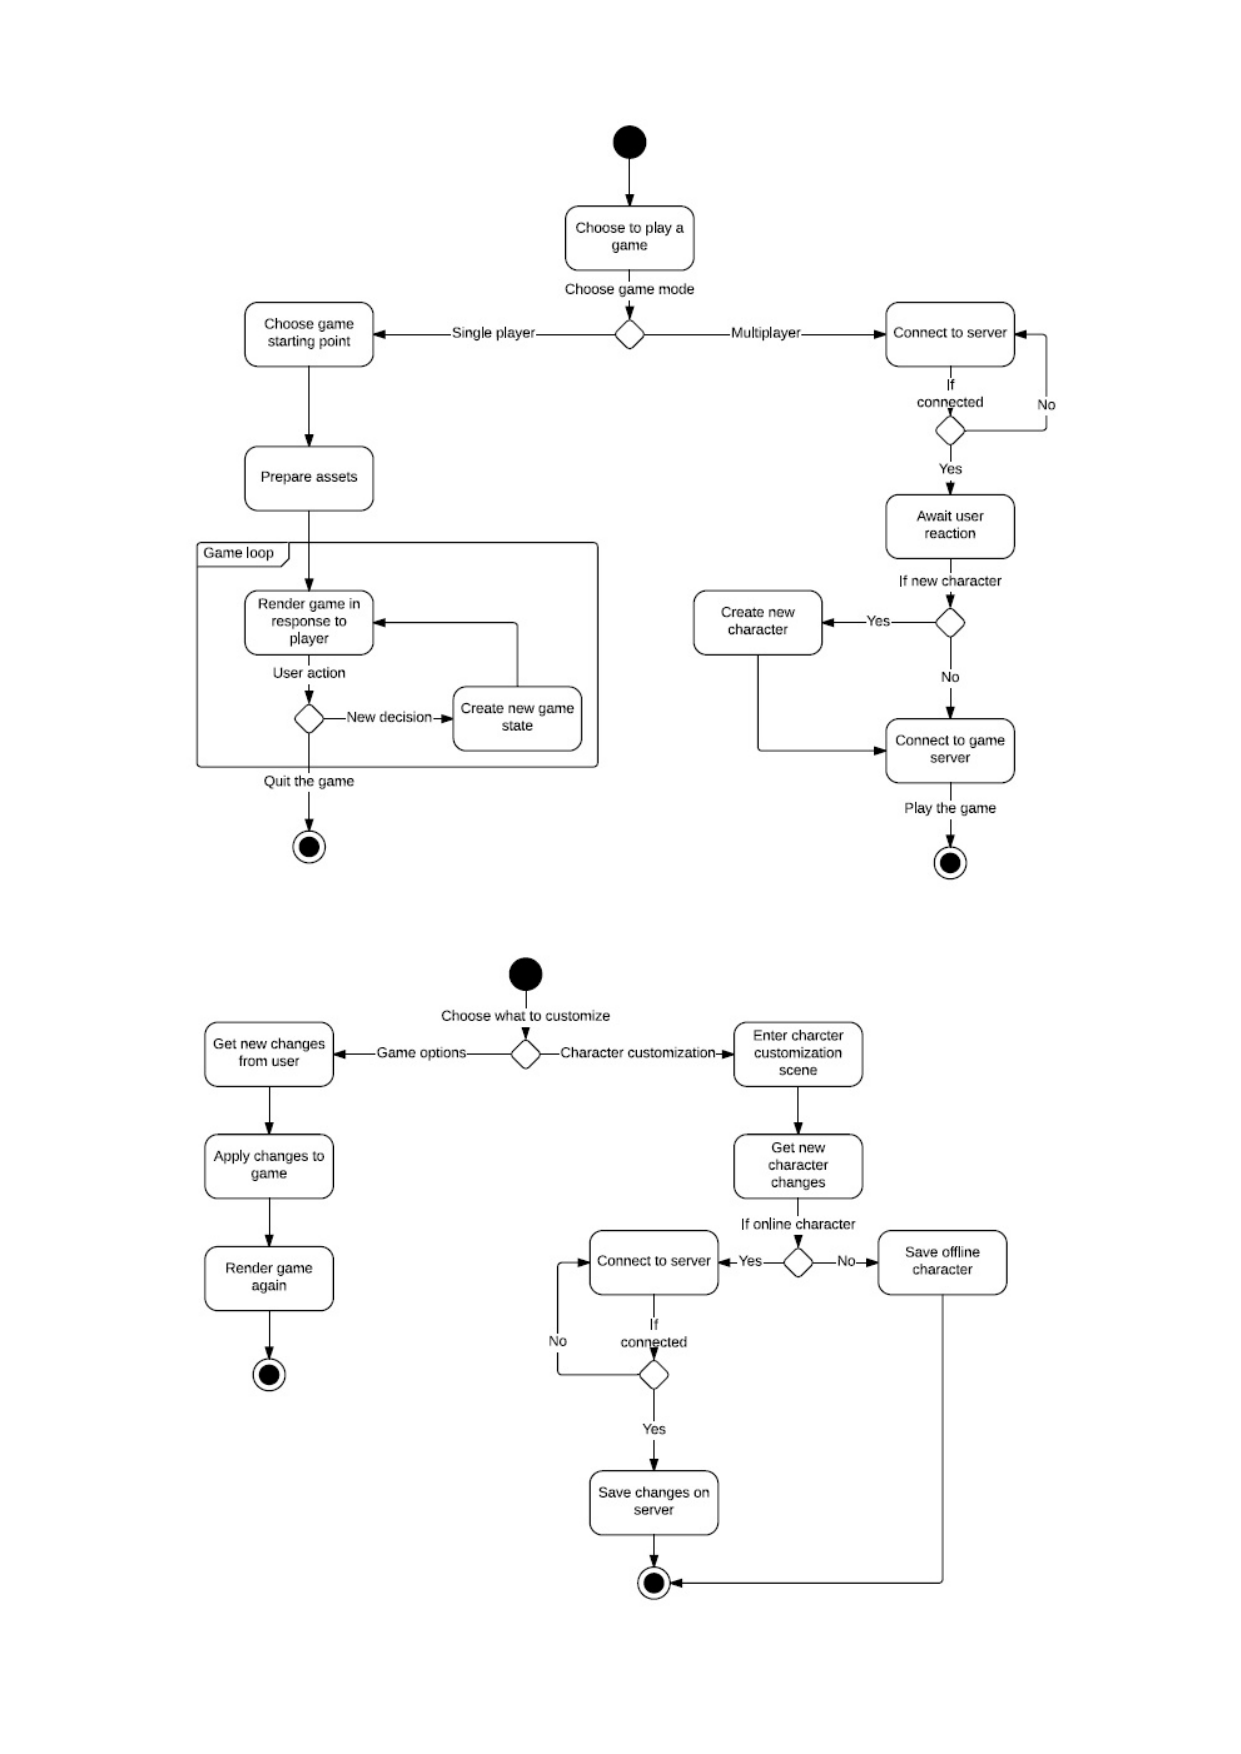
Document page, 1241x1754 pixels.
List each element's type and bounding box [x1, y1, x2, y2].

picture [157, 118, 1083, 892]
picture [159, 927, 1044, 1619]
